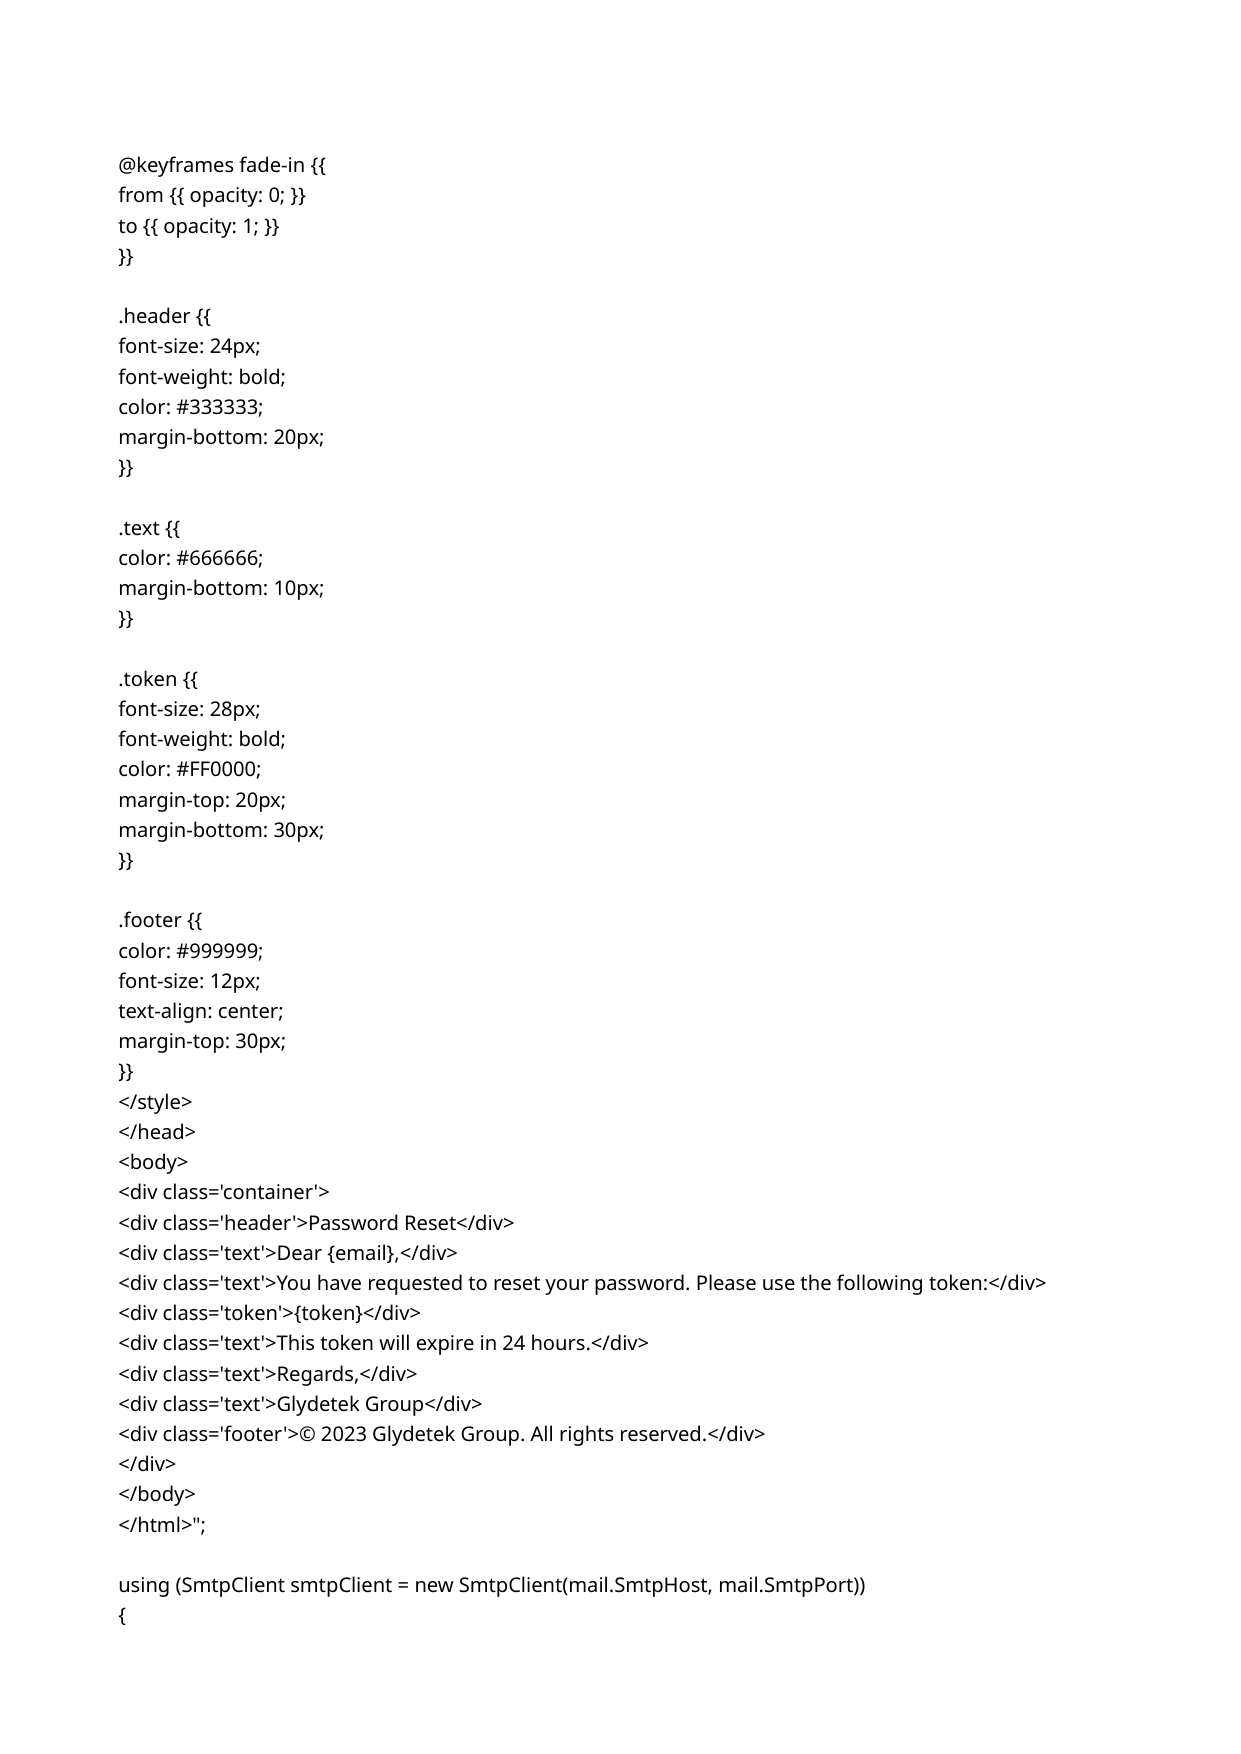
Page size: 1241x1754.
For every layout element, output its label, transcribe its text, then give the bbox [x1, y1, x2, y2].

text }} [118, 450, 1122, 481]
text { [118, 1598, 1122, 1628]
text color: #333333; [118, 390, 1122, 420]
text font-size: 12px; [118, 964, 1122, 994]
text color: #999999; [118, 934, 1122, 964]
text </div> [118, 1447, 1122, 1477]
text </head> [118, 1115, 1122, 1145]
text }} [118, 601, 1122, 632]
text @keyframes fade-in {{ [118, 148, 1122, 178]
text from {{ opacity: 0; }} [118, 178, 1122, 209]
text font-size: 24px; [118, 329, 1122, 360]
text .header {{ [118, 299, 1122, 329]
text margin-top: 30px; [118, 1024, 1122, 1054]
text text-align: center; [118, 994, 1122, 1024]
text <div class='token'>{token}</div> [118, 1296, 1122, 1326]
text <div class='text'>Glydetek Group</div> [118, 1387, 1122, 1417]
text margin-bottom: 20px; [118, 420, 1122, 450]
text <div class='text'>You have requested to reset your password. Please use the following token:</div> [118, 1266, 1122, 1296]
text margin-bottom: 10px; [118, 571, 1122, 601]
text .token {{ [118, 662, 1122, 692]
text <body> [118, 1145, 1122, 1175]
text }} [118, 239, 1122, 269]
text color: #FF0000; [118, 752, 1122, 783]
text margin-bottom: 30px; [118, 813, 1122, 843]
text </html>"; [118, 1508, 1122, 1538]
text }} [118, 1054, 1122, 1085]
text .text {{ [118, 511, 1122, 541]
text </style> [118, 1085, 1122, 1115]
text }} [118, 843, 1122, 873]
text <div class='text'>Dear {email},</div> [118, 1236, 1122, 1266]
text using (SmtpClient smtpClient = new SmtpClient(mail.SmtpHost, mail.SmtpPort)) [118, 1568, 1122, 1598]
text to {{ opacity: 1; }} [118, 209, 1122, 239]
text <div class='text'>Regards,</div> [118, 1357, 1122, 1387]
text <div class='text'>This token will expire in 24 hours.</div> [118, 1326, 1122, 1357]
text </body> [118, 1477, 1122, 1508]
text font-weight: bold; [118, 360, 1122, 390]
text font-weight: bold; [118, 722, 1122, 752]
text color: #666666; [118, 541, 1122, 571]
text font-size: 28px; [118, 692, 1122, 722]
text margin-top: 20px; [118, 783, 1122, 813]
text <div class='container'> [118, 1175, 1122, 1206]
text <div class='footer'>© 2023 Glydetek Group. All rights reserved.</div> [118, 1417, 1122, 1447]
text .footer {{ [118, 903, 1122, 934]
text <div class='header'>Password Reset</div> [118, 1206, 1122, 1236]
